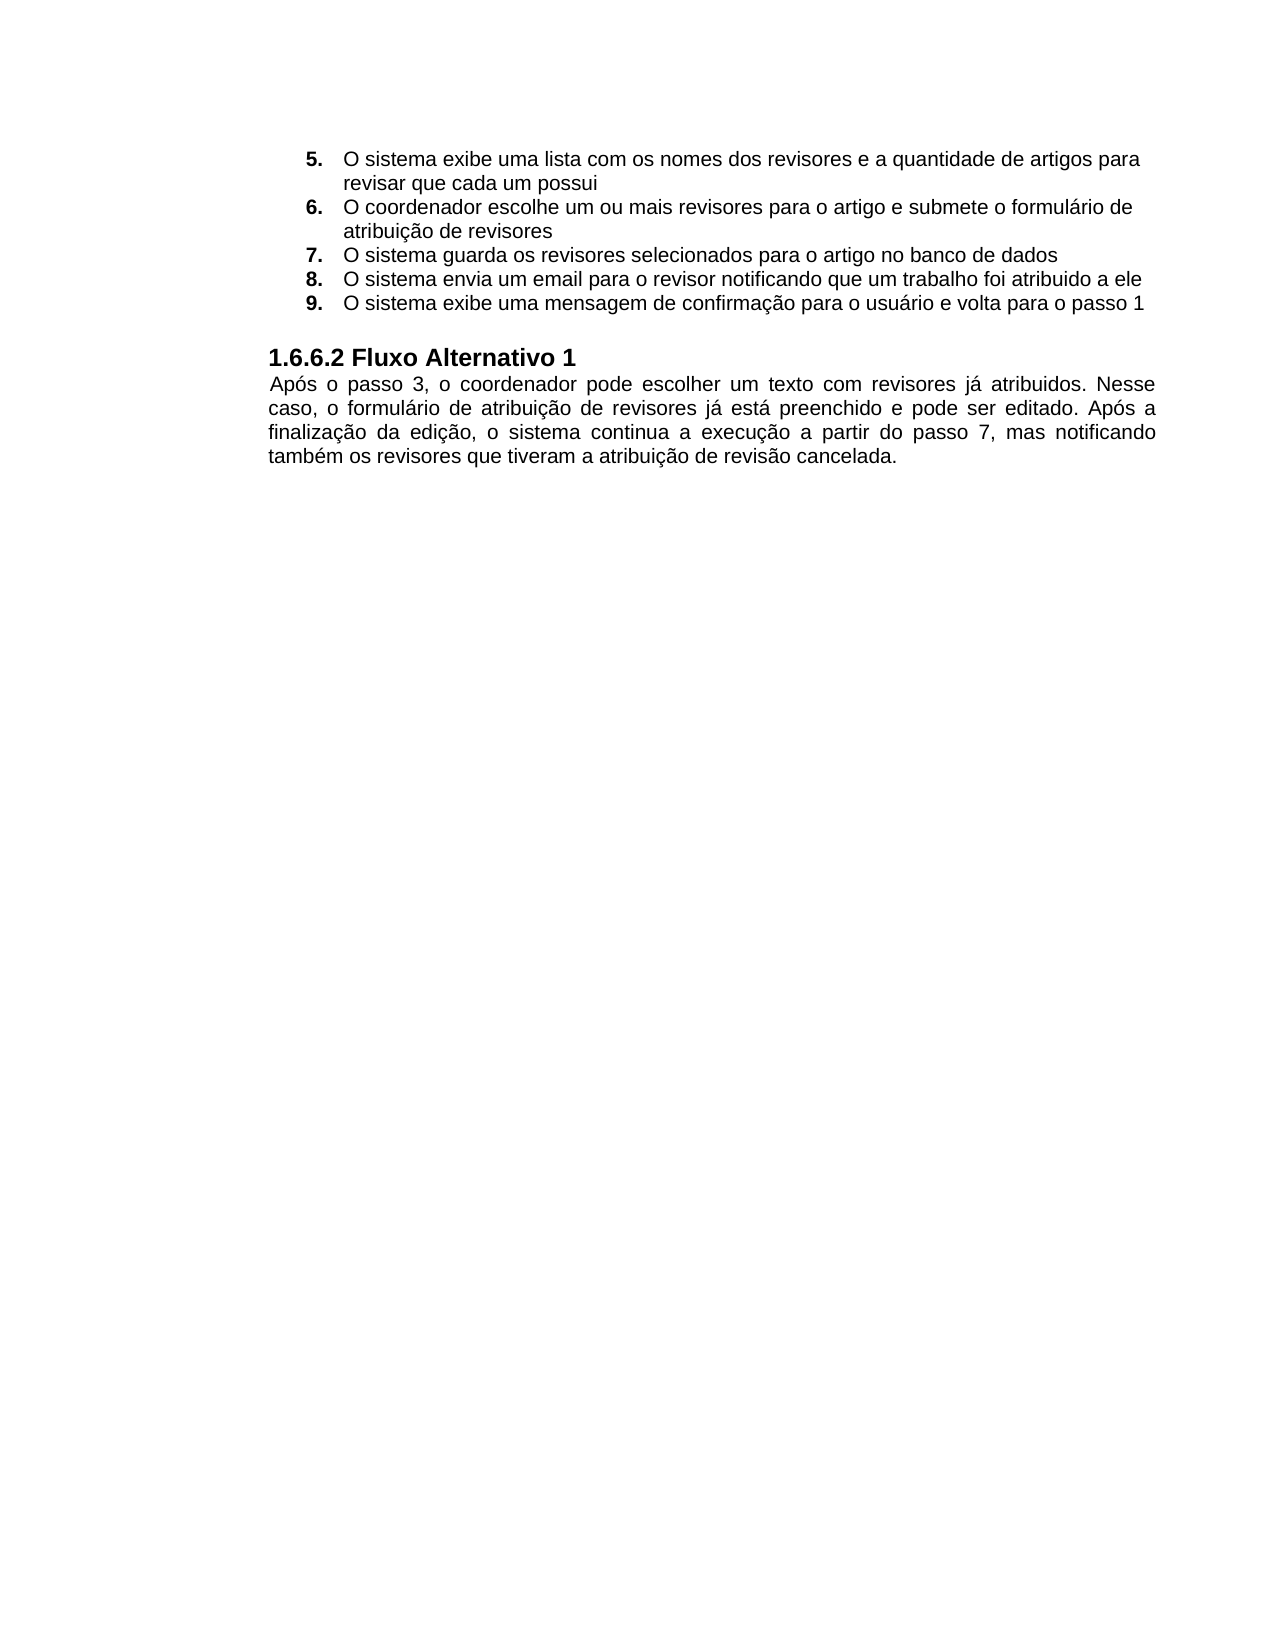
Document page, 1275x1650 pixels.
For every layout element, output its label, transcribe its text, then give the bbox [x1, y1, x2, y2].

text Após o passo 3, o coordenador pode escolher um texto com revisores já atribuidos. Nesse caso, o formulário de atribuição de revisores já está preenchido e pode ser editado. Após a finalização da edição, o sistema continua a execução a partir do passo 7, mas notificando também os revisores que tiveram a atribuição de revisão cancelada. [268, 372, 1157, 468]
list O sistema exibe uma mensagem de confirmação para o usuário e volta para o passo 1 [306, 291, 1157, 314]
list O coordenador escolhe um ou mais revisores para o artigo e submete o formulário de atribuição de revisores [306, 195, 1157, 243]
list O sistema guarda os revisores selecionados para o artigo no banco de dados [306, 243, 1157, 267]
list O sistema exibe uma lista com os nomes dos revisores e a quantidade de artigos para revisar que cada um possui [306, 147, 1157, 195]
text 1.6.6.2 Fluxo Alternativo 1 [118, 343, 1157, 372]
list O sistema envia um email para o revisor notificando que um trabalho foi atribuido a ele [306, 267, 1157, 291]
